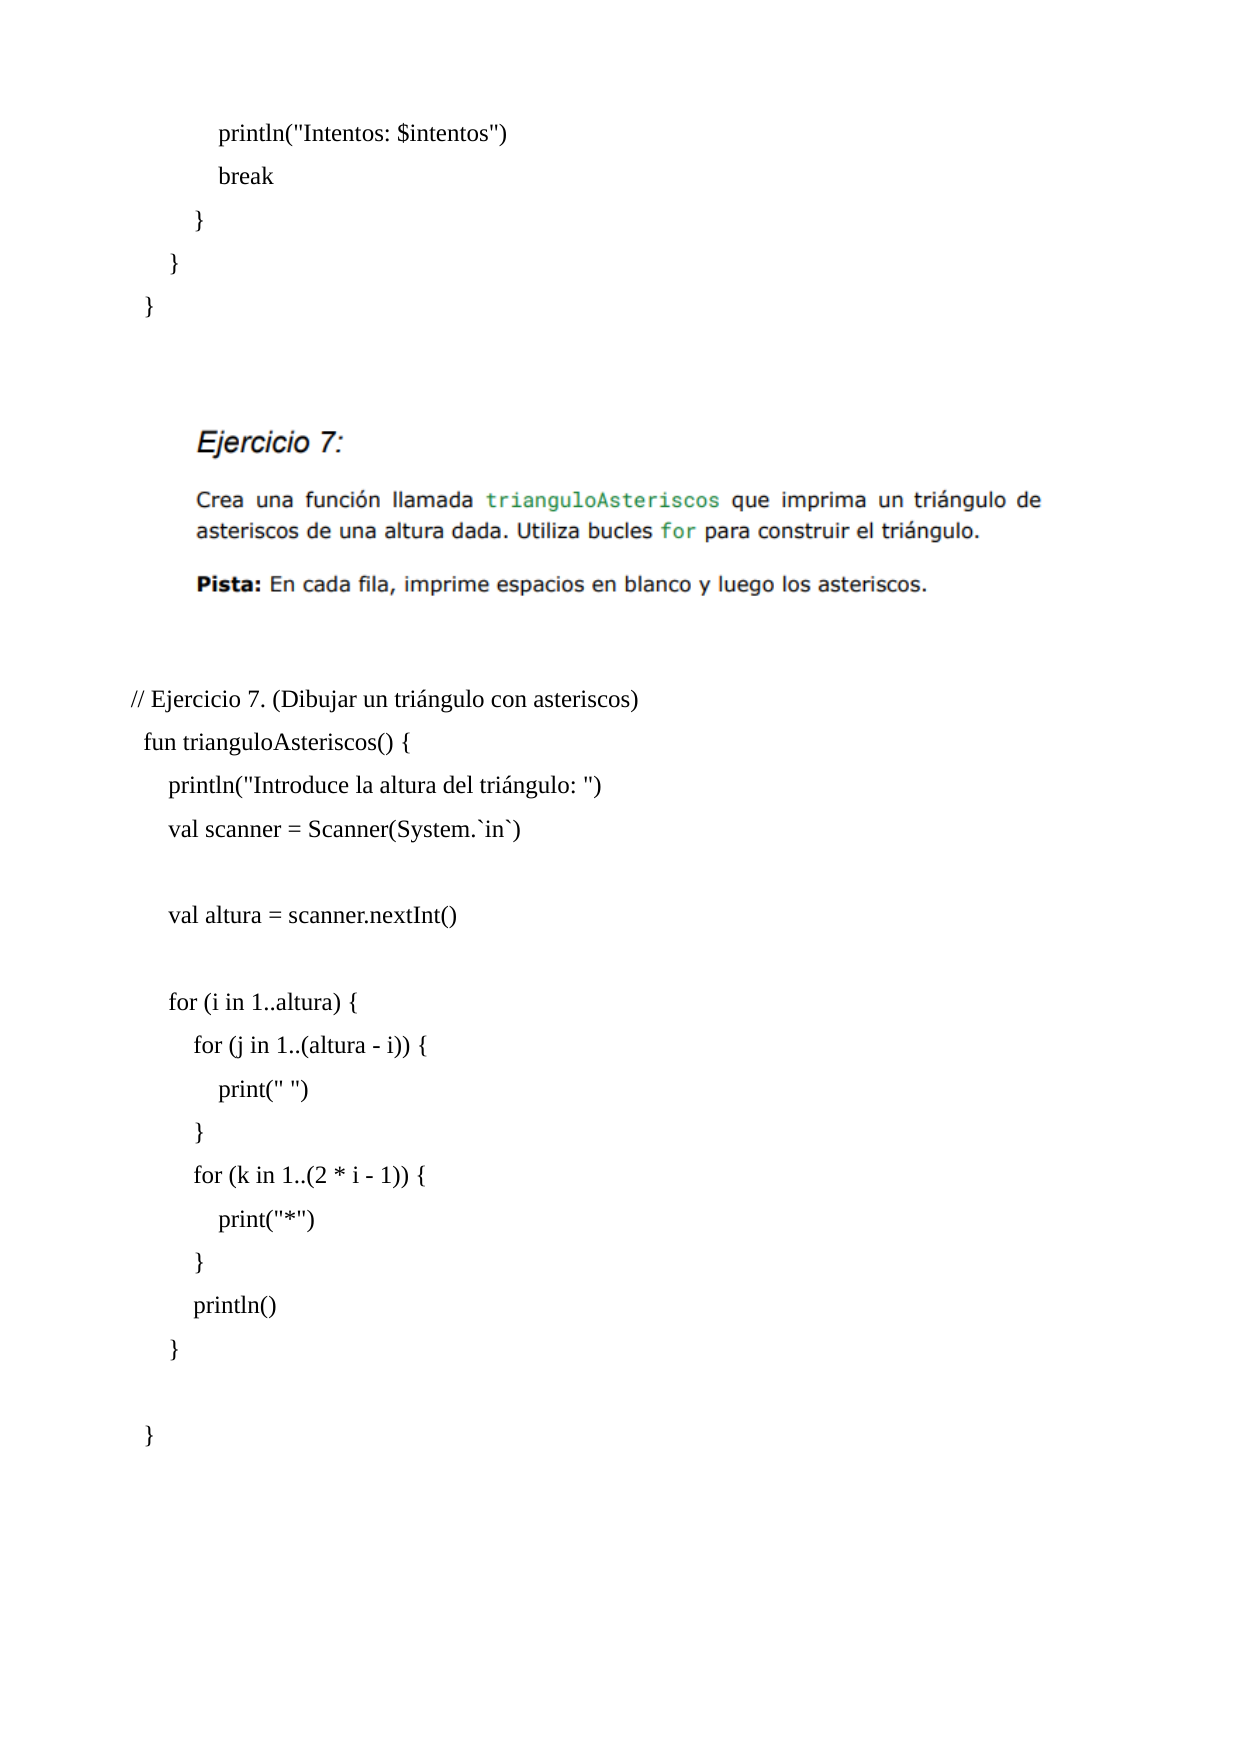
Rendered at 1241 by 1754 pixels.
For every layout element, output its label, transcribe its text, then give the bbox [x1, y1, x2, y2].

text print(" ") [118, 1074, 1122, 1102]
text } [118, 205, 1122, 233]
text val altura = scanner.nextInt() [118, 900, 1122, 929]
text } [118, 1334, 1122, 1362]
text print("*") [118, 1204, 1122, 1232]
text println() [118, 1290, 1122, 1319]
text } [118, 1420, 1122, 1449]
text } [118, 248, 1122, 277]
text } [118, 1247, 1122, 1276]
text fun trianguloAsteriscos() { [118, 727, 1122, 756]
text println("Introduce la altura del triángulo: ") [118, 770, 1122, 799]
text for (j in 1..(altura - i)) { [118, 1030, 1122, 1059]
text for (i in 1..altura) { [118, 987, 1122, 1016]
text break [118, 161, 1122, 190]
text val scanner = Scanner(System.`in`) [118, 814, 1122, 842]
text } [118, 1117, 1122, 1146]
text } [118, 291, 1122, 320]
text // Ejercicio 7. (Dibujar un triángulo con asteriscos) [118, 684, 1122, 712]
text println("Intentos: $intentos") [118, 118, 1122, 147]
text for (k in 1..(2 * i - 1)) { [118, 1160, 1122, 1189]
picture [118, 378, 1123, 669]
